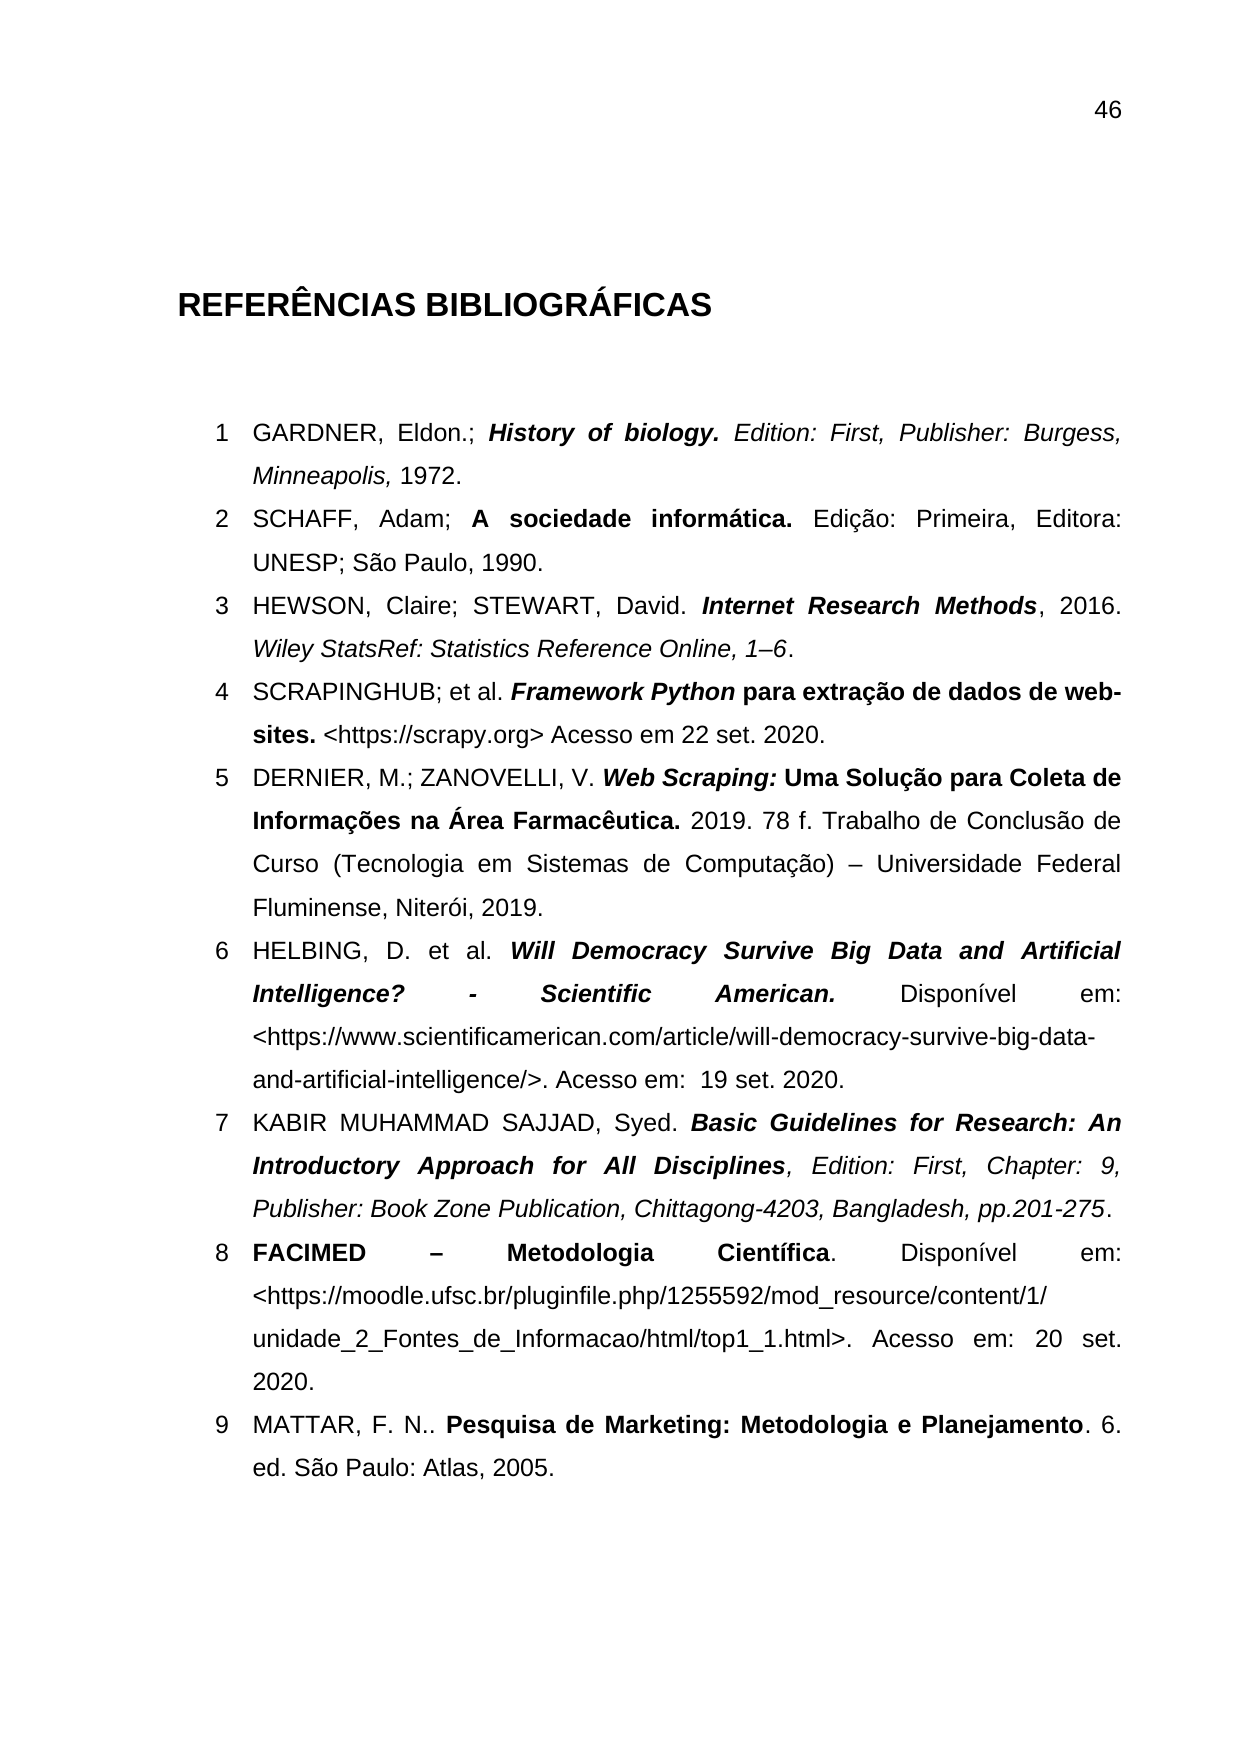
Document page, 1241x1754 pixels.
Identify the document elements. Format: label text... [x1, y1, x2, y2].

list SCRAPINGHUB; et al. Framework Python para extração de dados de web-sites. <https://scrapy.org> Acesso em 22 set. 2020. [215, 677, 1122, 749]
list FACIMED – Metodologia Científica. Disponível em: <https://moodle.ufsc.br/pluginfile.php/1255592/mod_resource/content/1/unidade_2_Fontes_de_Informacao/html/top1_1.html>. Acesso em: 20 set. 2020. [215, 1237, 1122, 1396]
list GARDNER, Eldon.; History of biology. Edition: First, Publisher: Burgess, Minneapolis, 1972. [215, 418, 1122, 490]
list DERNIER, M.; ZANOVELLI, V. Web Scraping: Uma Solução para Coleta de Informações na Área Farmacêutica. 2019. 78 f. Trabalho de Conclusão de Curso (Tecnologia em Sistemas de Computação) – Universidade Federal Fluminense, Niterói, 2019. [215, 763, 1122, 921]
text REFERÊNCIAS BIBLIOGRÁFICAS [177, 286, 1122, 324]
list MATTAR, F. N.. Pesquisa de Marketing: Metodologia e Planejamento. 6. ed. São Paulo: Atlas, 2005. [215, 1410, 1122, 1482]
list SCHAFF, Adam; A sociedade informática. Edição: Primeira, Editora: UNESP; São Paulo, 1990. [215, 504, 1122, 576]
list KABIR MUHAMMAD SAJJAD, Syed. Basic Guidelines for Research: An Introductory Approach for All Disciplines, Edition: First, Chapter: 9, Publisher: Book Zone Publication, Chittagong-4203, Bangladesh, pp.201-275. [215, 1108, 1122, 1223]
list HEWSON, Claire; STEWART, David. Internet Research Methods, 2016. Wiley StatsRef: Statistics Reference Online, 1–6. [215, 591, 1122, 662]
list HELBING, D. et al. Will Democracy Survive Big Data and Artificial Intelligence? - Scientific American. Disponível em: <https://www.scientificamerican.com/article/will-democracy-survive-big-data-and-artificial-intelligence/>. Acesso em: 19 set. 2020. [215, 936, 1122, 1094]
